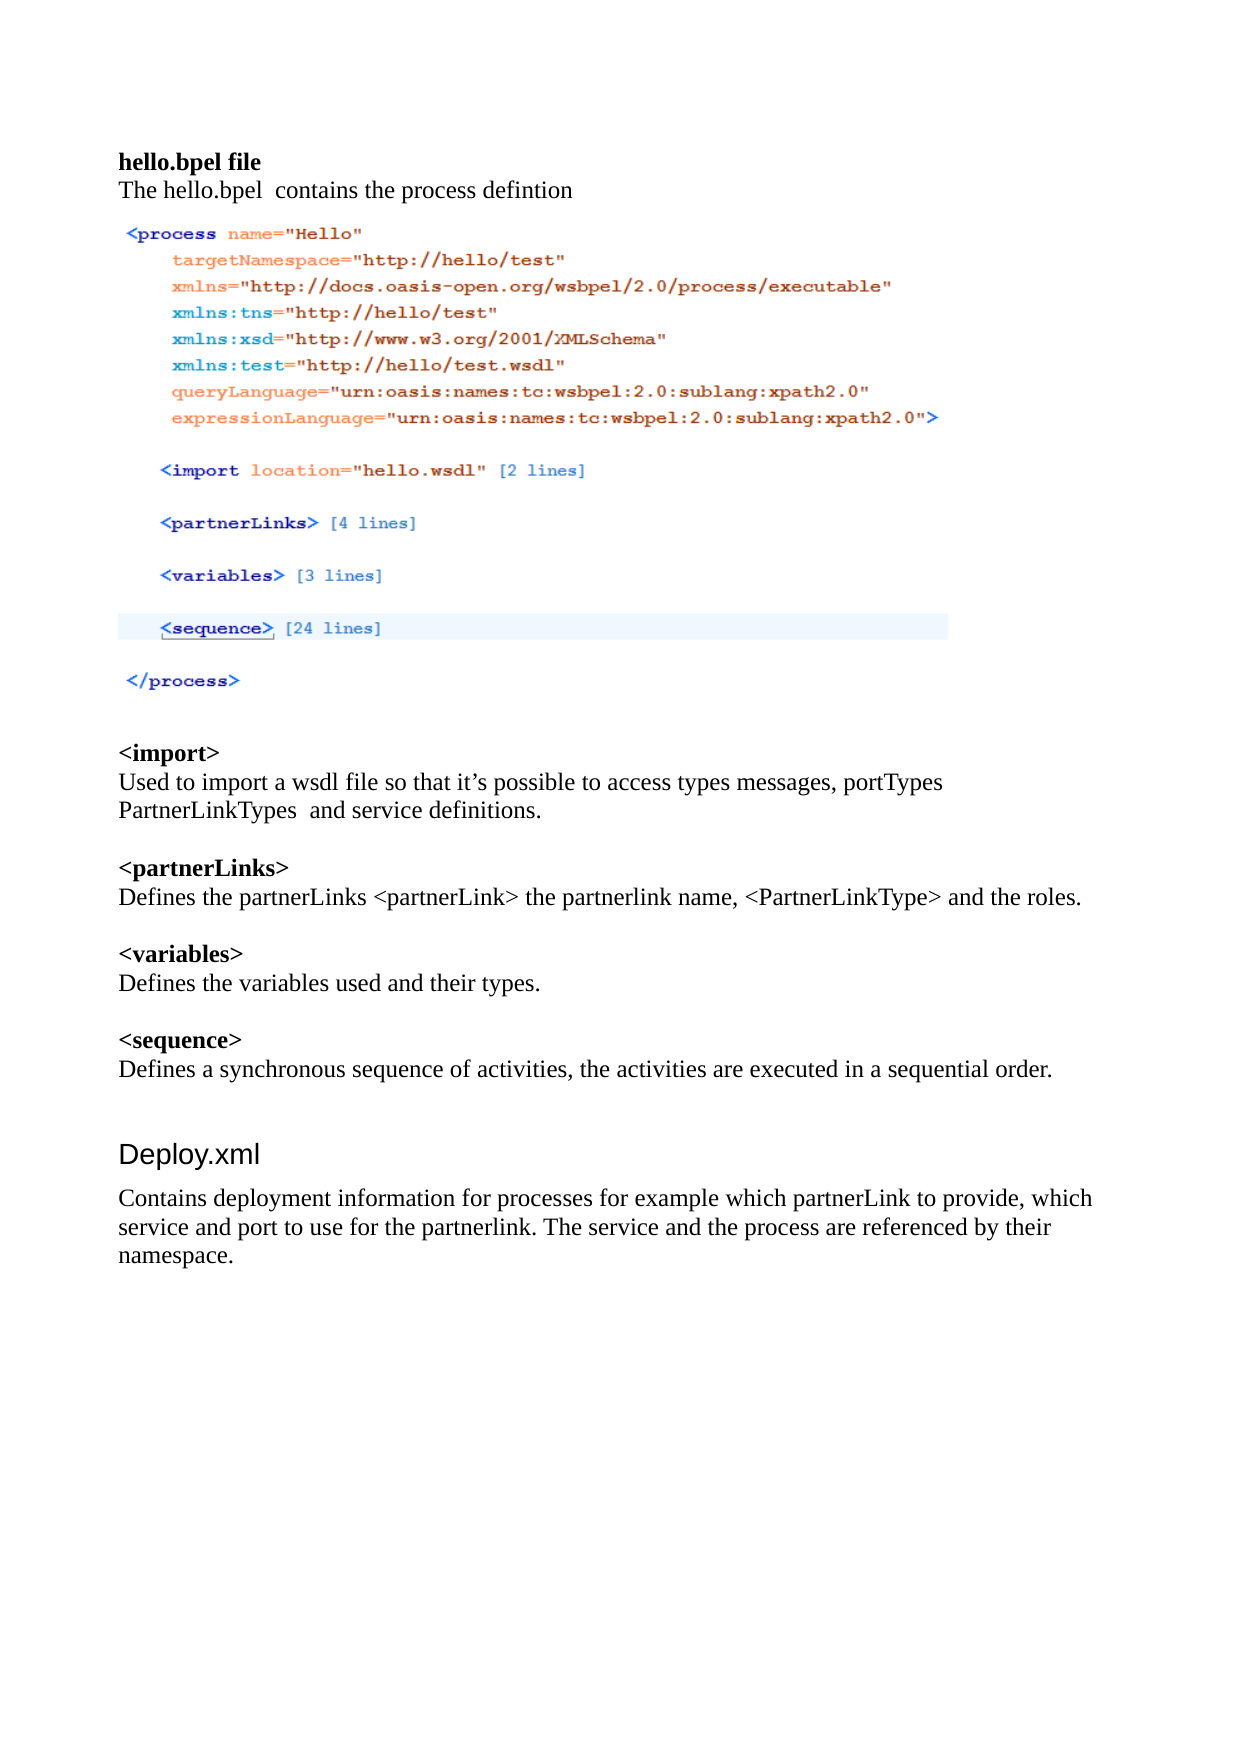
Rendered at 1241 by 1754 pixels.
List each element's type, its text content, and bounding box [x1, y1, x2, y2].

text <sequence> [118, 1026, 1122, 1054]
text Defines a synchronous sequence of activities, the activities are executed in a sequential order. [118, 1054, 1122, 1083]
text <import> [118, 738, 1122, 767]
text hello.bpel file [118, 147, 1122, 176]
text <variables> [118, 939, 1122, 968]
text Used to import a wsdl file so that it’s possible to access types messages, portTypes PartnerLinkTypes and service definitions. [118, 767, 1122, 824]
text Defines the variables used and their types. [118, 968, 1122, 997]
picture [118, 204, 949, 710]
text Contains deployment information for processes for example which partnerLink to provide, which service and port to use for the partnerlink. The service and the process are referenced by their namespace. [118, 1183, 1122, 1269]
text <partnerLinks> [118, 853, 1122, 882]
text The hello.bpel contains the process defintion [118, 176, 1122, 204]
text Defines the partnerLinks <partnerLink> the partnerlink name, <PartnerLinkType> and the roles. [118, 882, 1122, 911]
subtitle Deploy.xml [118, 1137, 1122, 1170]
